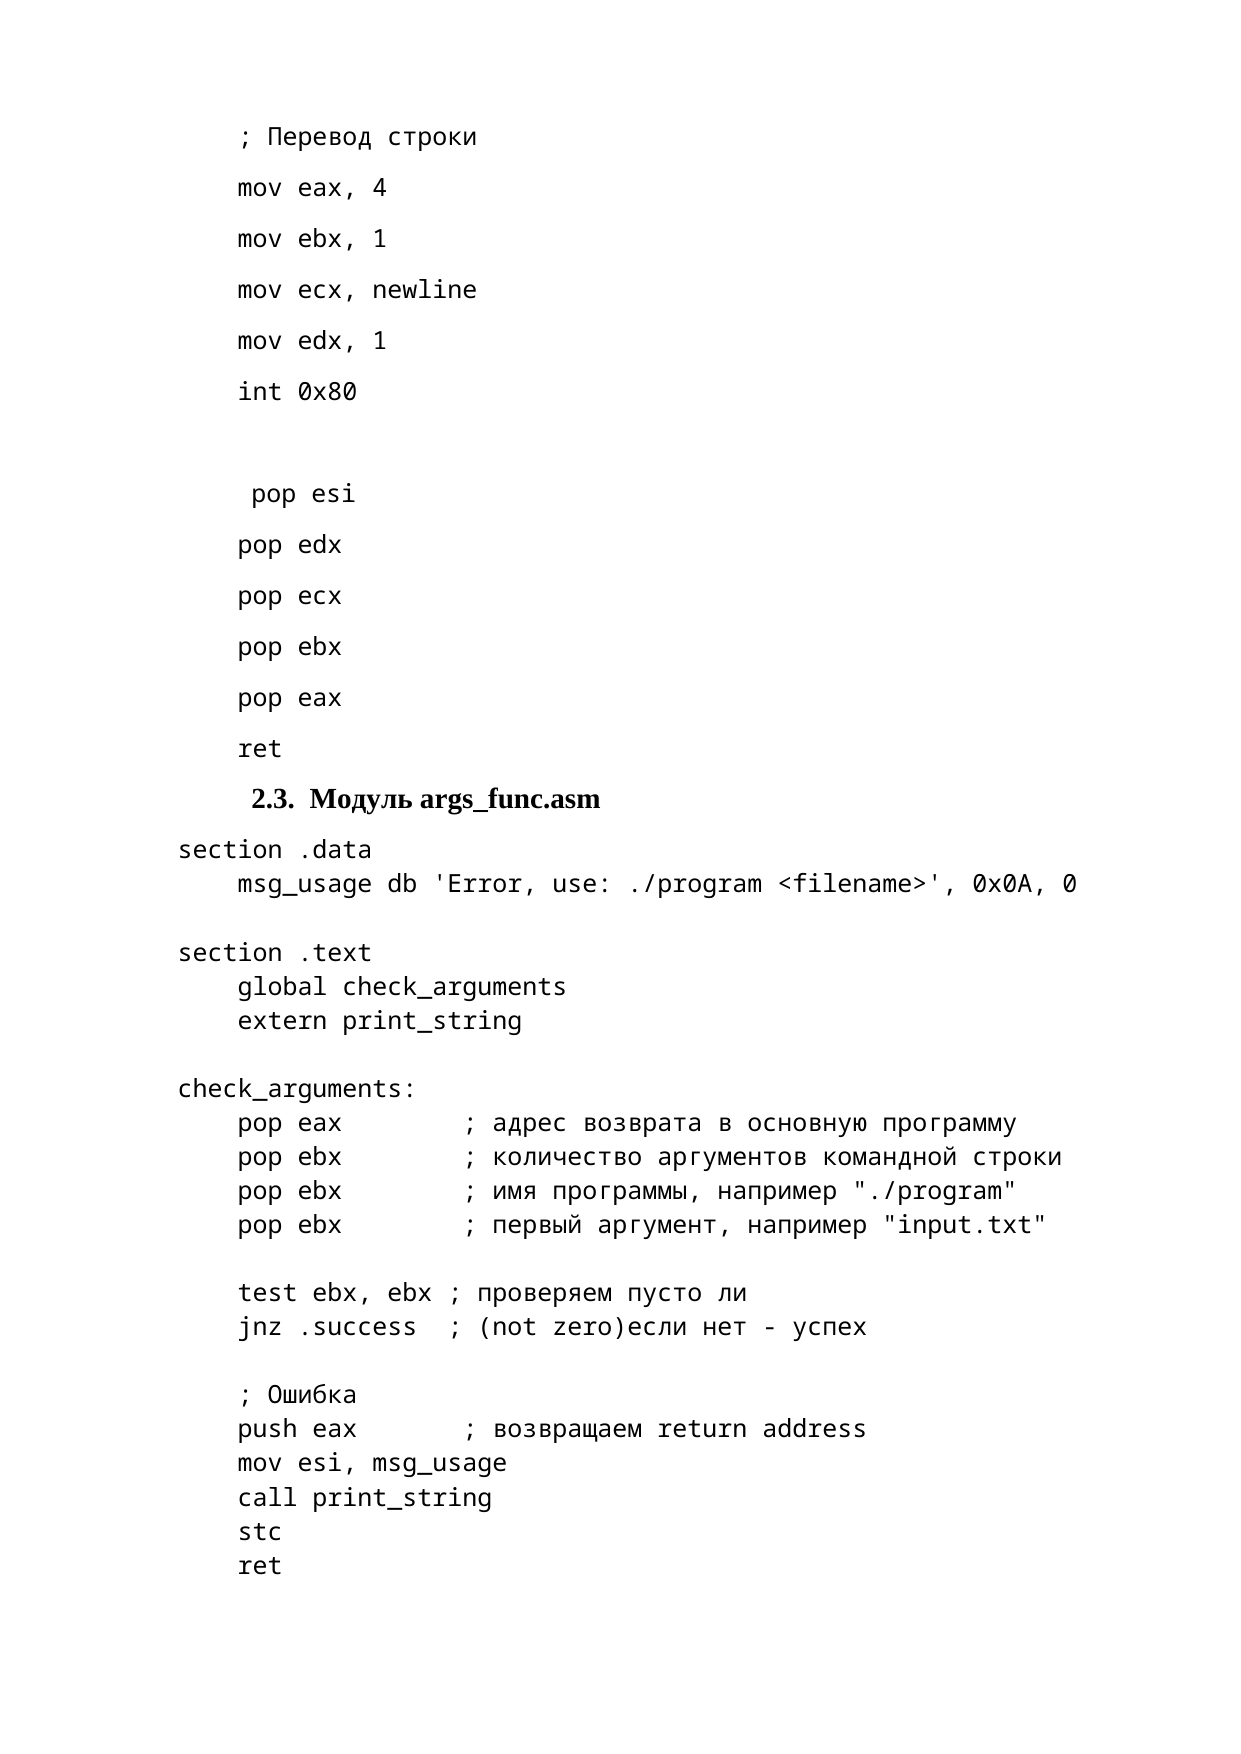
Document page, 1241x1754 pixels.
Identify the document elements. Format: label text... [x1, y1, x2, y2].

text pop ebx ; количество аргументов командной строки [177, 1138, 1152, 1173]
text test ebx, ebx ; проверяем пусто ли [177, 1275, 1152, 1309]
text msg_usage db 'Error, use: ./program <filename>', 0x0A, 0 [177, 866, 1152, 900]
text ret [177, 731, 1152, 765]
text mov edx, 1 [177, 322, 1152, 356]
text section .data [177, 832, 1152, 866]
text extern print_string [177, 1002, 1152, 1036]
text ; Перевод строки [177, 118, 1152, 152]
text mov ecx, newline [177, 271, 1152, 305]
text pop ebx ; первый аргумент, например "input.txt" [177, 1207, 1152, 1241]
text pop ecx [177, 577, 1152, 612]
text global check_arguments [177, 968, 1152, 1002]
text pop esi [177, 475, 1152, 509]
text pop ebx [177, 628, 1152, 663]
text ret [177, 1547, 1152, 1581]
text pop ebx ; имя программы, например "./program" [177, 1173, 1152, 1207]
text 2.3. Модуль args_func.asm [177, 782, 1152, 815]
text mov eax, 4 [177, 169, 1152, 203]
text stc [177, 1513, 1152, 1547]
text ; Ошибка [177, 1377, 1152, 1411]
text jnz .success ; (not zero)если нет - успех [177, 1309, 1152, 1343]
text pop edx [177, 526, 1152, 561]
text pop eax ; адрес возврата в основную программу [177, 1104, 1152, 1138]
text call print_string [177, 1479, 1152, 1513]
text mov ebx, 1 [177, 220, 1152, 254]
text mov esi, msg_usage [177, 1445, 1152, 1479]
text push eax ; возвращаем return address [177, 1411, 1152, 1445]
text section .text [177, 934, 1152, 968]
text pop eax [177, 679, 1152, 714]
text int 0x80 [177, 373, 1152, 407]
text check_arguments: [177, 1070, 1152, 1104]
